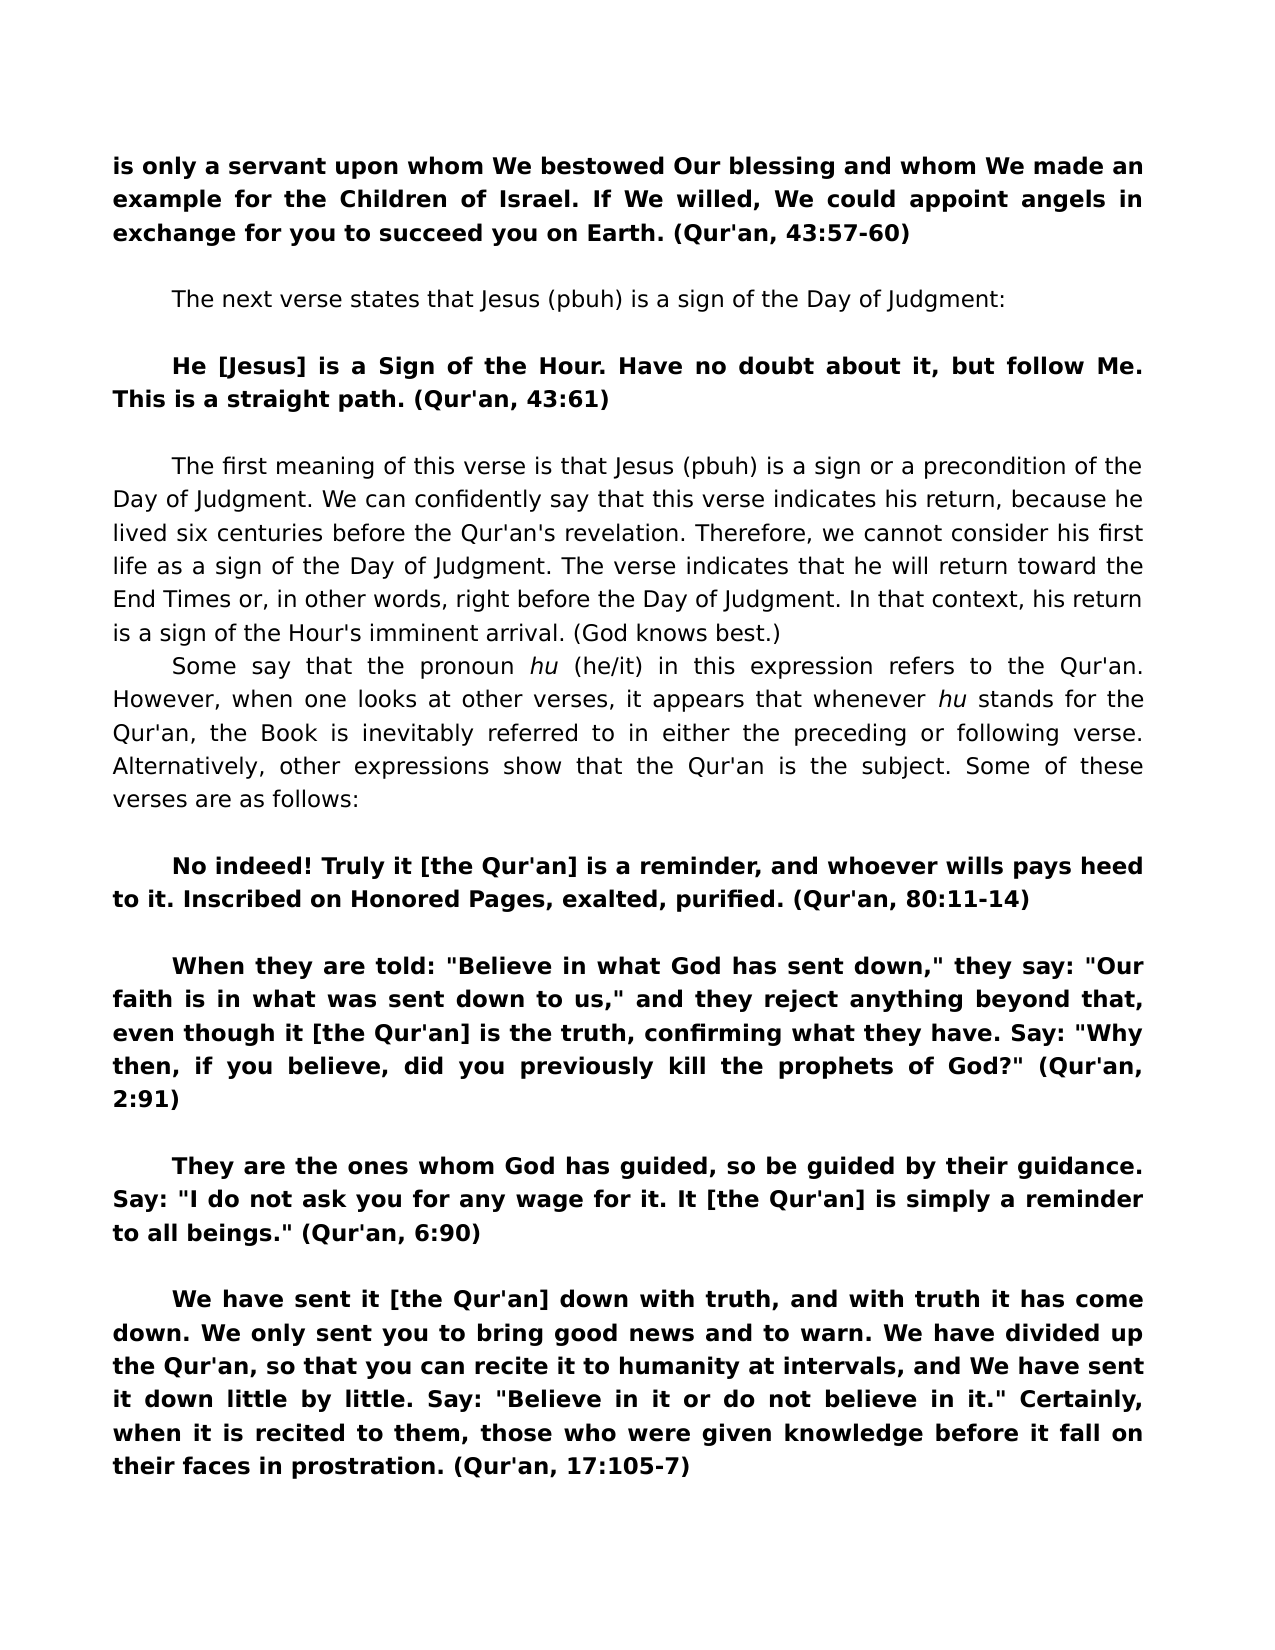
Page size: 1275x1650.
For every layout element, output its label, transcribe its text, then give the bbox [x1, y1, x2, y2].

text The next verse states that Jesus (pbuh) is a sign of the Day of Judgment: [112, 281, 1145, 314]
text The first meaning of this verse is that Jesus (pbuh) is a sign or a precondition of the Day of Judgment. We can confidently say that this verse indicates his return, because he lived six centuries before the Qur'an's revelation. Therefore, we cannot consider his first life as a sign of the Day of Judgment. The verse indicates that he will return toward the End Times or, in other words, right before the Day of Judgment. In that context, his return is a sign of the Hour's imminent arrival. (God knows best.) [112, 448, 1145, 648]
text We have sent it [the Qur'an] down with truth, and with truth it has come down. We only sent you to bring good news and to warn. We have divided up the Qur'an, so that you can recite it to humanity at intervals, and We have sent it down little by little. Say: "Believe in it or do not believe in it." Certainly, when it is recited to them, those who were given knowledge before it fall on their faces in prostration. (Qur'an, 17:105-7) [112, 1281, 1145, 1481]
text No indeed! Truly it [the Qur'an] is a reminder, and whoever wills pays heed to it. Inscribed on Honored Pages, exalted, purified. (Qur'an, 80:11-14) [112, 848, 1145, 914]
text When they are told: "Believe in what God has sent down," they say: "Our faith is in what was sent down to us," and they reject anything beyond that, even though it [the Qur'an] is the truth, confirming what they have. Say: "Why then, if you believe, did you previously kill the prophets of God?" (Qur'an, 2:91) [112, 948, 1145, 1114]
text He [Jesus] is a Sign of the Hour. Have no doubt about it, but follow Me. This is a straight path. (Qur'an, 43:61) [112, 348, 1145, 414]
text Some say that the pronoun hu (he/it) in this expression refers to the Qur'an. However, when one looks at other verses, it appears that whenever hu stands for the Qur'an, the Book is inevitably referred to in either the preceding or following verse. Alternatively, other expressions show that the Qur'an is the subject. Some of these verses are as follows: [112, 648, 1145, 814]
text They are the ones whom God has guided, so be guided by their guidance. Say: "I do not ask you for any wage for it. It [the Qur'an] is simply a reminder to all beings." (Qur'an, 6:90) [112, 1148, 1145, 1248]
text is only a servant upon whom We bestowed Our blessing and whom We made an example for the Children of Israel. If We willed, We could appoint angels in exchange for you to succeed you on Earth. (Qur'an, 43:57-60) [112, 148, 1145, 248]
